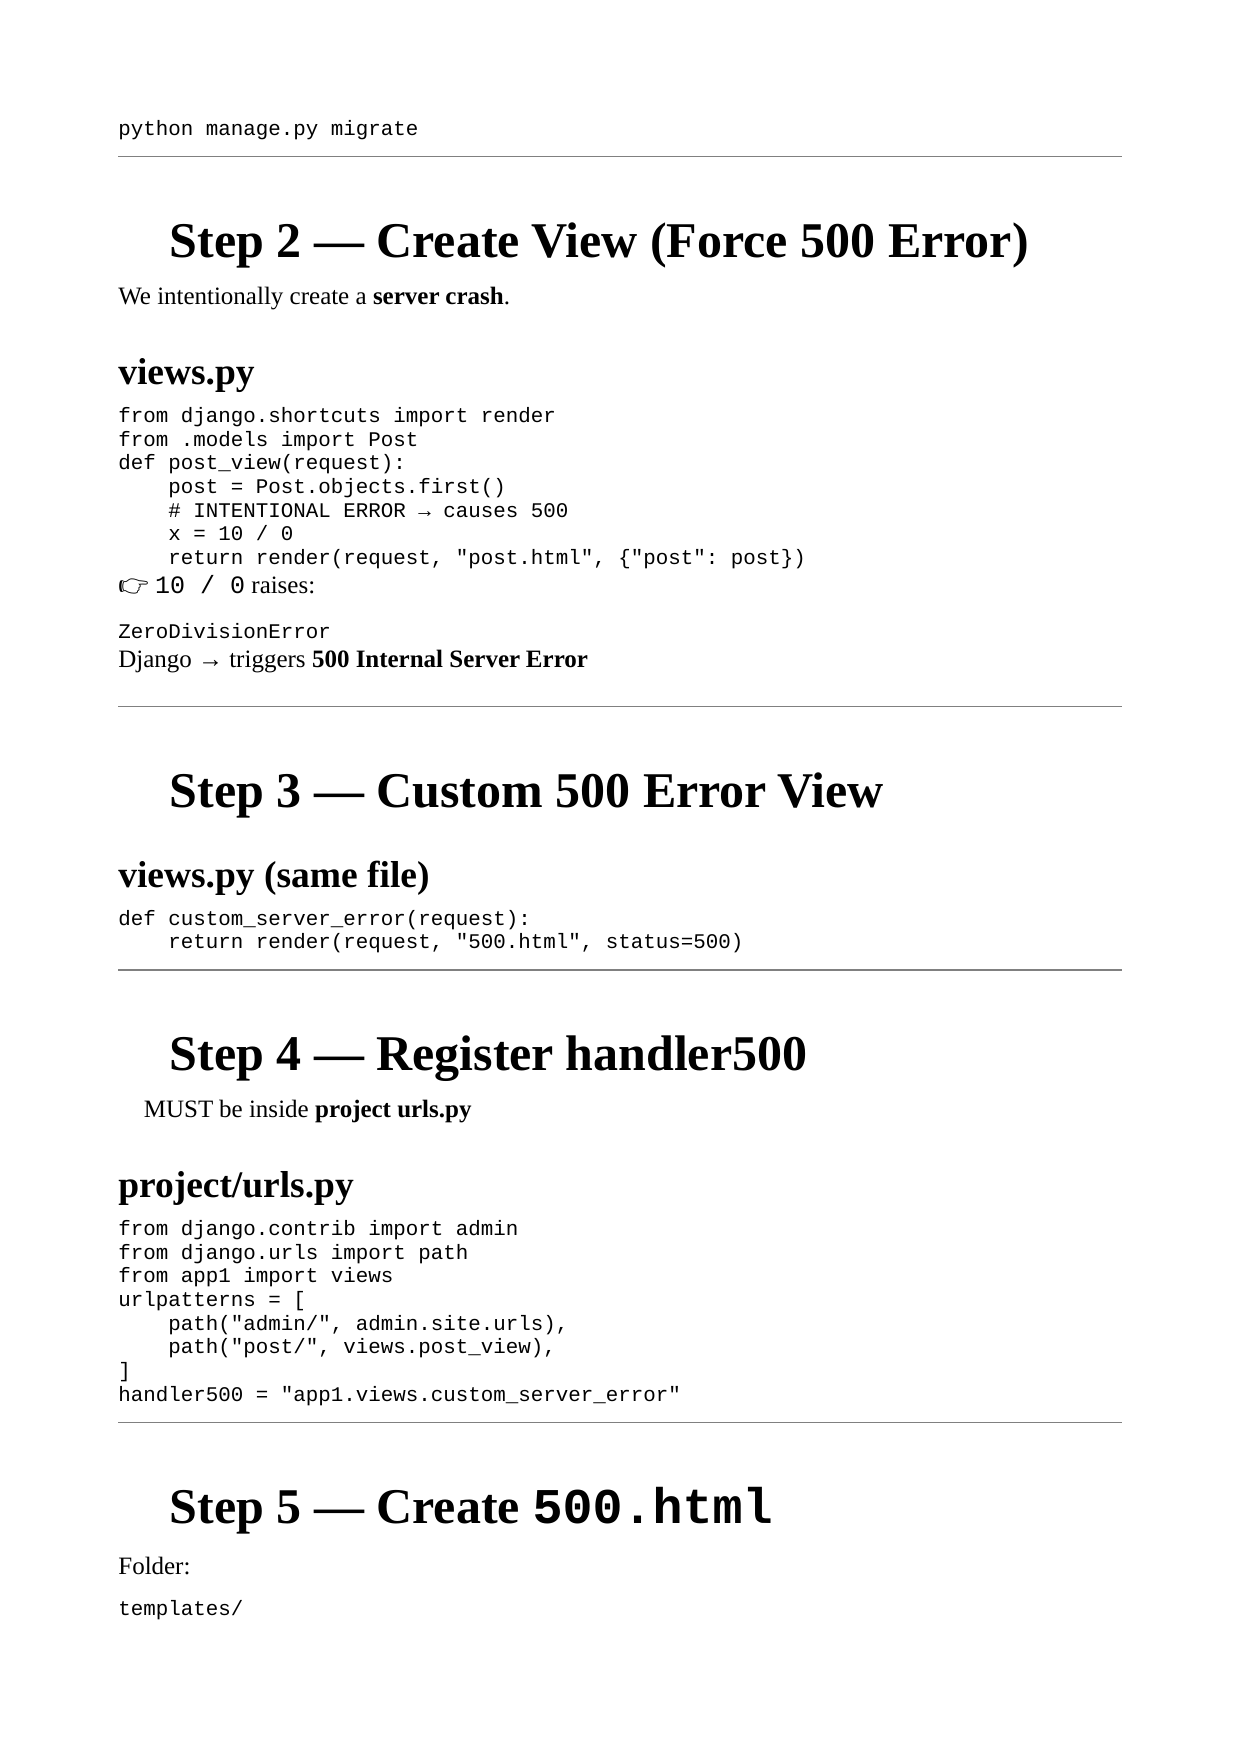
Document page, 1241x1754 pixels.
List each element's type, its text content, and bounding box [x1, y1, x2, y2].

subtitle views.py (same file) [118, 852, 1122, 895]
text 🚨 MUST be inside project urls.py [118, 1094, 1122, 1123]
text from django.urls import path [118, 1242, 1122, 1266]
text urlpatterns = [ [118, 1289, 1122, 1313]
subtitle ✅ Step 5 — Create 500.html [118, 1477, 1122, 1538]
subtitle ✅ Step 4 — Register handler500 [118, 1024, 1122, 1082]
subtitle ✅ Step 2 — Create View (Force 500 Error) [118, 211, 1122, 268]
text from app1 import views [118, 1266, 1122, 1289]
subtitle project/urls.py [118, 1163, 1122, 1206]
text Folder: [118, 1551, 1122, 1579]
text def custom_server_error(request): [118, 908, 1122, 931]
text x = 10 / 0 [118, 523, 1122, 547]
text return render(request, "500.html", status=500) [118, 931, 1122, 955]
text path("post/", views.post_view), [118, 1336, 1122, 1360]
subtitle views.py [118, 349, 1122, 393]
text def post_view(request): [118, 452, 1122, 476]
text 👉 10 / 0 raises: [118, 571, 1122, 601]
text ZeroDivisionError [118, 621, 1122, 644]
text post = Post.objects.first() [118, 476, 1122, 500]
text ] [118, 1360, 1122, 1384]
text templates/ [118, 1598, 1122, 1622]
text from django.shortcuts import render [118, 405, 1122, 429]
text Django → triggers 500 Internal Server Error [118, 644, 1122, 673]
text from .models import Post [118, 429, 1122, 452]
text # INTENTIONAL ERROR → causes 500 [118, 500, 1122, 523]
text We intentionally create a server crash. [118, 281, 1122, 310]
text handler500 = "app1.views.custom_server_error" [118, 1384, 1122, 1407]
text python manage.py migrate [118, 118, 1122, 142]
text from django.contrib import admin [118, 1218, 1122, 1242]
subtitle ✅ Step 3 — Custom 500 Error View [118, 761, 1122, 819]
text return render(request, "post.html", {"post": post}) [118, 547, 1122, 571]
text path("admin/", admin.site.urls), [118, 1313, 1122, 1336]
